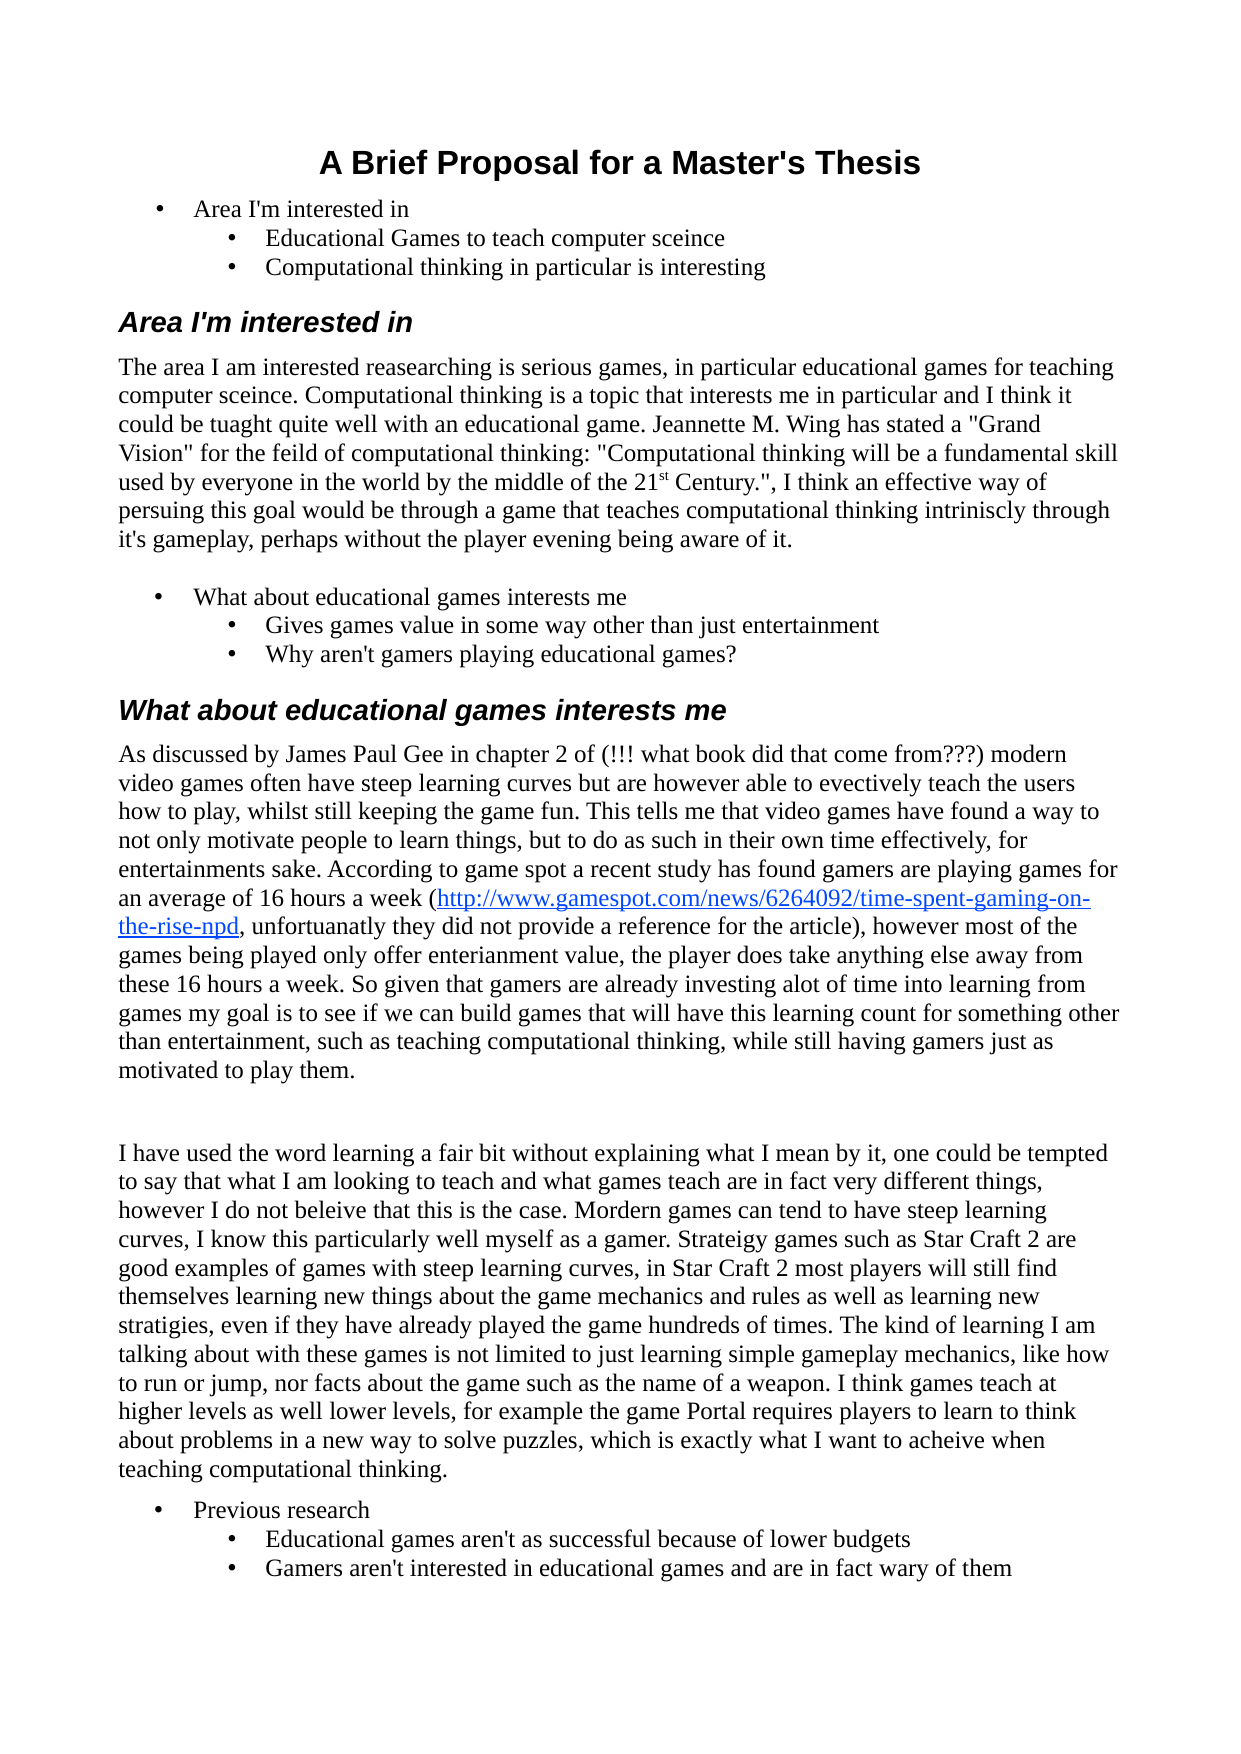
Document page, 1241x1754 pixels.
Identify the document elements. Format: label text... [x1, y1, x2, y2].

subtitle Area I'm interested in [118, 306, 1122, 339]
list The area I am interested reasearching is serious games, in particular educational games for teaching computer sceince. Computational thinking is a topic that interests me in particular and I think it could be tuaght quite well with an educational game. Jeannette M. Wing has stated a "Grand Vision" for the feild of computational thinking: "Computational thinking will be a fundamental skill used by everyone in the world by the middle of the 21st Century.", I think an effective way of persuing this goal would be through a game that teaches computational thinking intriniscly through it's gameplay, perhaps without the player evening being aware of it. [118, 352, 1122, 553]
list What about educational games interests me [154, 582, 1122, 610]
subtitle A Brief Proposal for a Master's Thesis [118, 143, 1122, 182]
list Gamers aren't interested in educational games and are in fact wary of them [228, 1553, 1122, 1581]
list Why aren't gamers playing educational games? [228, 639, 1122, 668]
text I have used the word learning a fair bit without explaining what I mean by it, one could be tempted to say that what I am looking to teach and what games teach are in fact very different things, however I do not beleive that this is the case. Mordern games can tend to have steep learning curves, I know this particularly well myself as a gamer. Strateigy games such as Star Craft 2 are good examples of games with steep learning curves, in Star Craft 2 most players will still find themselves learning new things about the game mechanics and rules as well as learning new stratigies, even if they have already played the game hundreds of times. The kind of learning I am talking about with these games is not limited to just learning simple gameplay mechanics, like how to run or jump, nor facts about the game such as the name of a weapon. I think games teach at higher levels as well lower levels, for example the game Portal requires players to learn to think about problems in a new way to solve puzzles, which is exactly what I want to acheive when teaching computational thinking. [118, 1138, 1122, 1483]
list Area I'm interested in [156, 194, 1122, 223]
list Gives games value in some way other than just entertainment [228, 610, 1122, 639]
list Computational thinking in particular is interesting [228, 252, 1122, 281]
list Educational games aren't as successful because of lower budgets [228, 1524, 1122, 1553]
subtitle What about educational games interests me [118, 693, 1122, 726]
text As discussed by James Paul Gee in chapter 2 of (!!! what book did that come from???) modern video games often have steep learning curves but are however able to evectively teach the users how to play, whilst still keeping the game fun. This tells me that video games have found a way to not only motivate people to learn things, but to do as such in their own time effectively, for entertainments sake. According to game spot a recent study has found gamers are playing games for an average of 16 hours a week (http://www.gamespot.com/news/6264092/time-spent-gaming-on-the-rise-npd, unfortuanatly they did not provide a reference for the article), however most of the games being played only offer enterianment value, the player does take anything else away from these 16 hours a week. So given that gamers are already investing alot of time into learning from games my goal is to see if we can build games that will have this learning count for something other than entertainment, such as teaching computational thinking, while still having gamers just as motivated to play them. [118, 739, 1122, 1084]
list Previous research [154, 1495, 1122, 1524]
list Educational Games to teach computer sceince [228, 223, 1122, 252]
